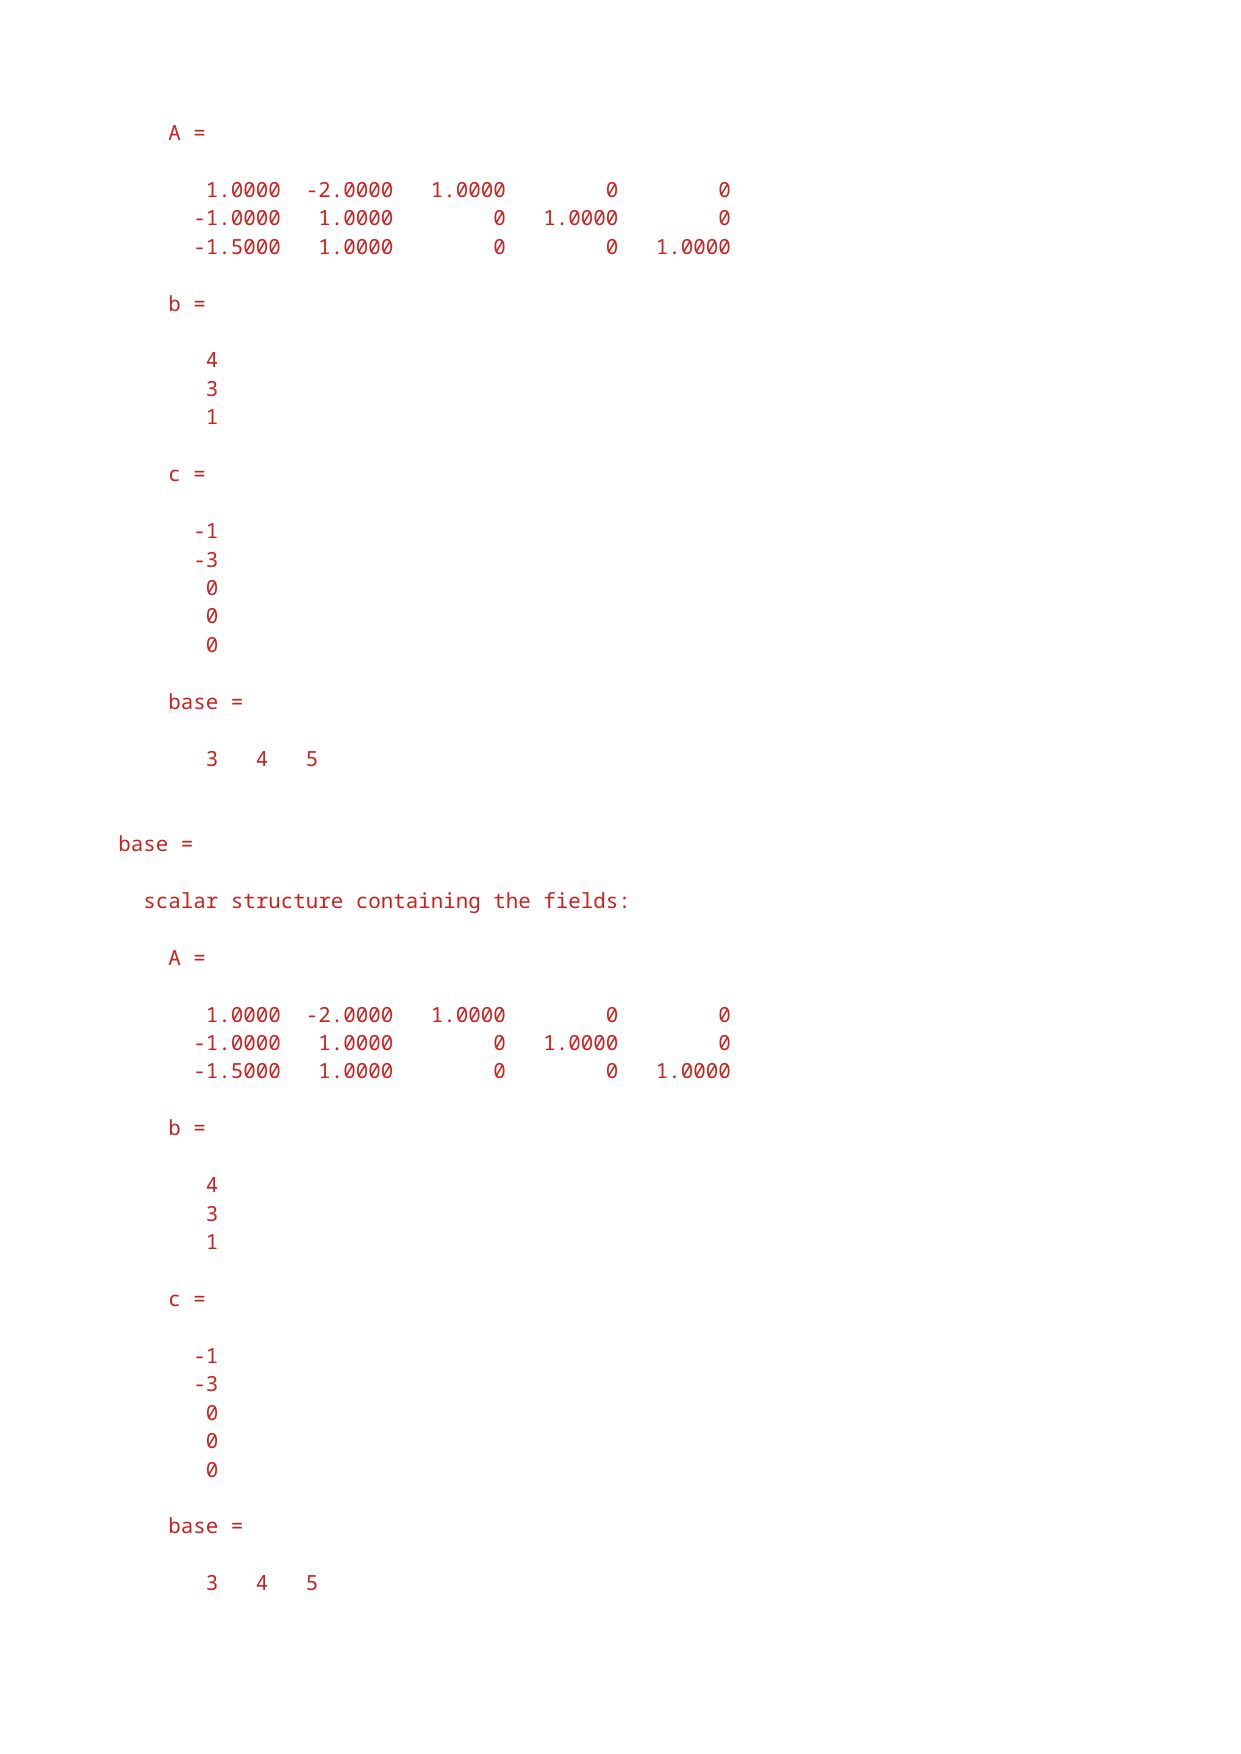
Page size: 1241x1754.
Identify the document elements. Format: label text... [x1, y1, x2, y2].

text 1 [118, 1227, 1122, 1256]
text 1.0000 -2.0000 1.0000 0 0 [118, 175, 1122, 203]
text 3 4 5 [118, 1568, 1122, 1597]
text 4 [118, 346, 1122, 374]
text 0 [118, 1398, 1122, 1426]
text -3 [118, 545, 1122, 573]
text base = [118, 1512, 1122, 1540]
text -1.0000 1.0000 0 1.0000 0 [118, 203, 1122, 232]
text -1.5000 1.0000 0 0 1.0000 [118, 1057, 1122, 1085]
text A = [118, 943, 1122, 971]
text 3 [118, 1199, 1122, 1227]
text 0 [118, 1426, 1122, 1455]
text 0 [118, 573, 1122, 602]
text -1.5000 1.0000 0 0 1.0000 [118, 232, 1122, 260]
text -1 [118, 1341, 1122, 1369]
text 4 [118, 1170, 1122, 1199]
text c = [118, 459, 1122, 488]
text -1.0000 1.0000 0 1.0000 0 [118, 1028, 1122, 1057]
text b = [118, 1113, 1122, 1142]
text c = [118, 1284, 1122, 1312]
text b = [118, 289, 1122, 317]
text base = [118, 829, 1122, 857]
text 3 [118, 374, 1122, 402]
text 1.0000 -2.0000 1.0000 0 0 [118, 1000, 1122, 1028]
text 1 [118, 402, 1122, 431]
text -1 [118, 516, 1122, 545]
text scalar structure containing the fields: [118, 886, 1122, 914]
text 0 [118, 602, 1122, 630]
text -3 [118, 1369, 1122, 1398]
text 0 [118, 1455, 1122, 1483]
text 0 [118, 630, 1122, 658]
text 3 4 5 [118, 744, 1122, 772]
text A = [118, 118, 1122, 147]
text base = [118, 687, 1122, 715]
